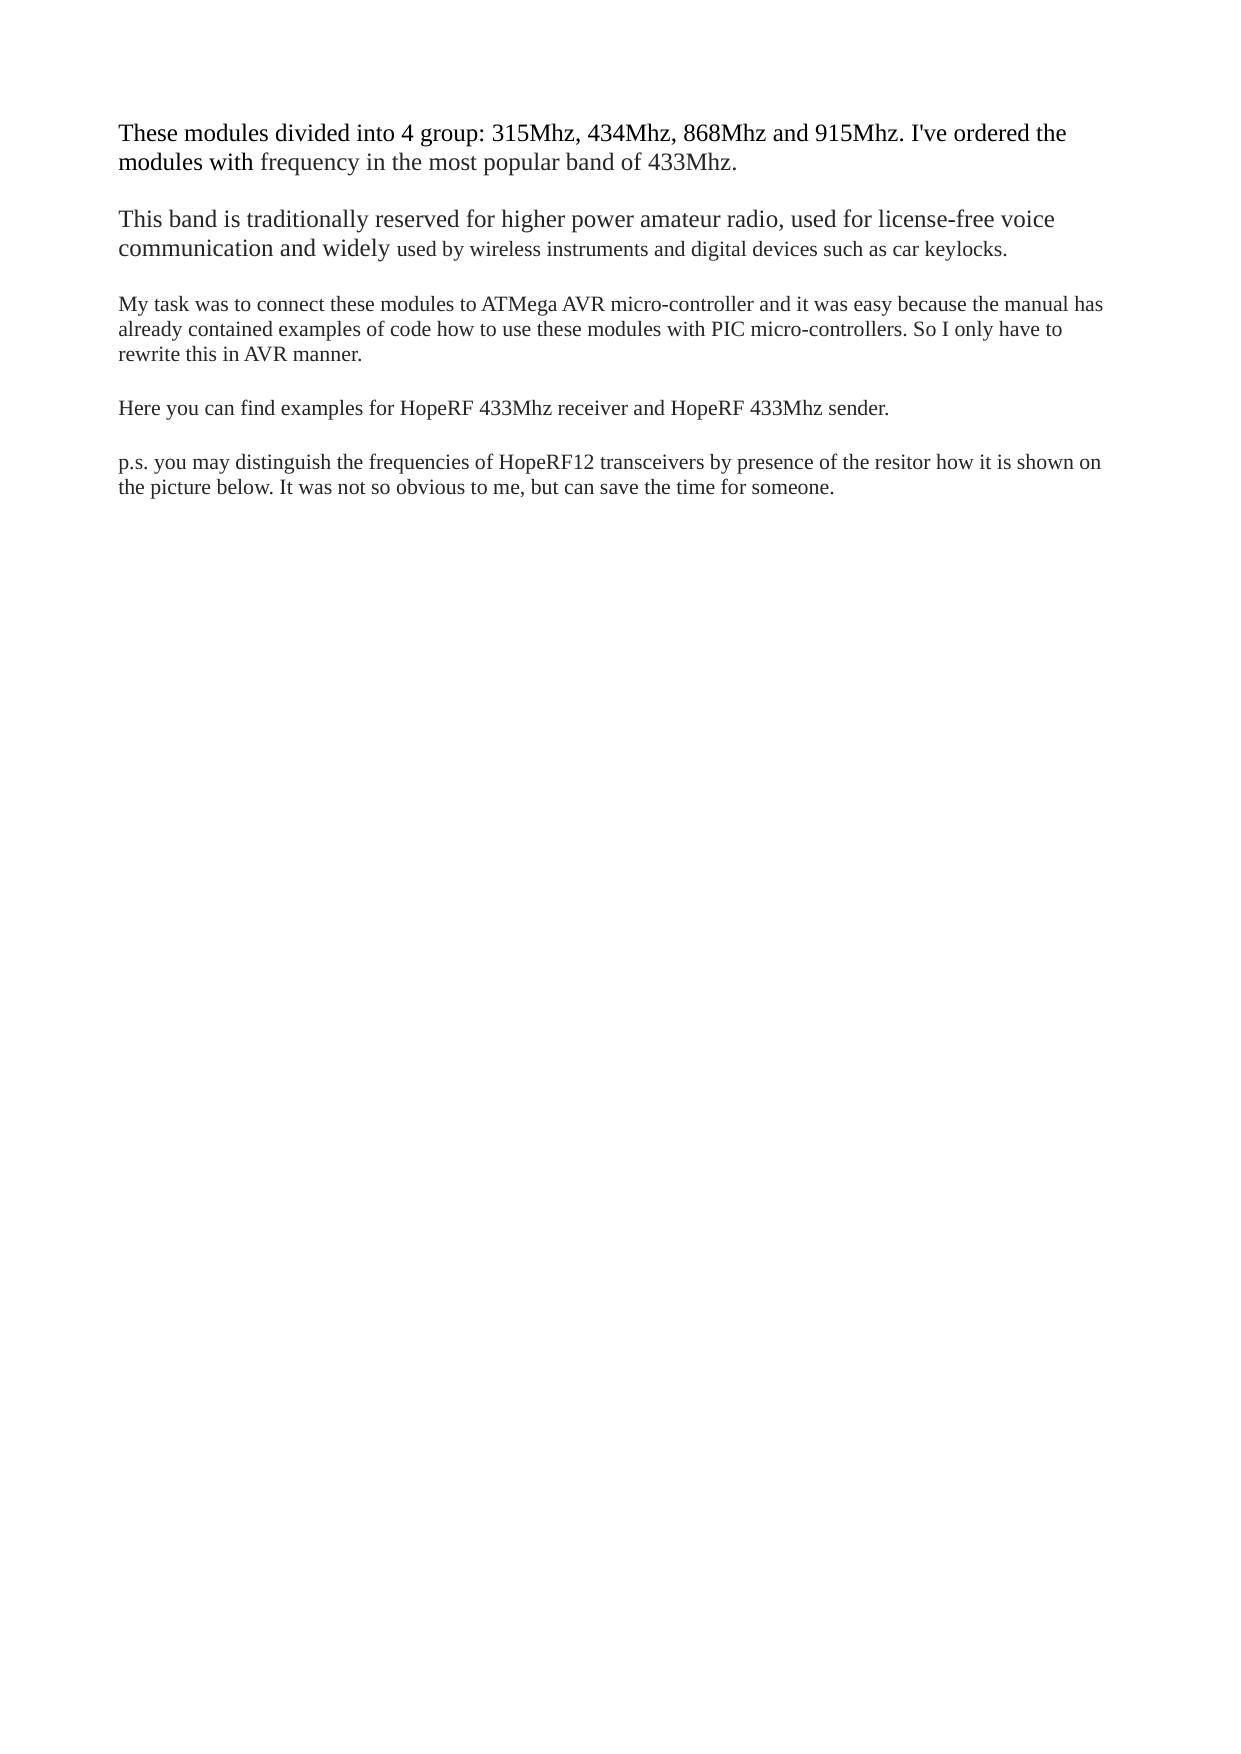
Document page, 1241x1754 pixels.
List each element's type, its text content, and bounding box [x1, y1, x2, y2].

text My task was to connect these modules to ATMega AVR micro-controller and it was easy because the manual has already contained examples of code how to use these modules with PIC micro-controllers. So I only have to rewrite this in AVR manner. [118, 291, 1122, 366]
text This band is traditionally reserved for higher power amateur radio, used for license-free voice communication and widely used by wireless instruments and digital devices such as car keylocks. [118, 204, 1122, 262]
text These modules divided into 4 group: 315Mhz, 434Mhz, 868Mhz and 915Mhz. I've ordered the modules with frequency in the most popular band of 433Mhz. [118, 118, 1122, 176]
text p.s. you may distinguish the frequencies of HopeRF12 transceivers by presence of the resitor how it is shown on the picture below. It was not so obvious to me, but can save the time for someone. [118, 449, 1122, 499]
text Here you can find examples for HopeRF 433Mhz receiver and HopeRF 433Mhz sender. [118, 395, 1122, 420]
